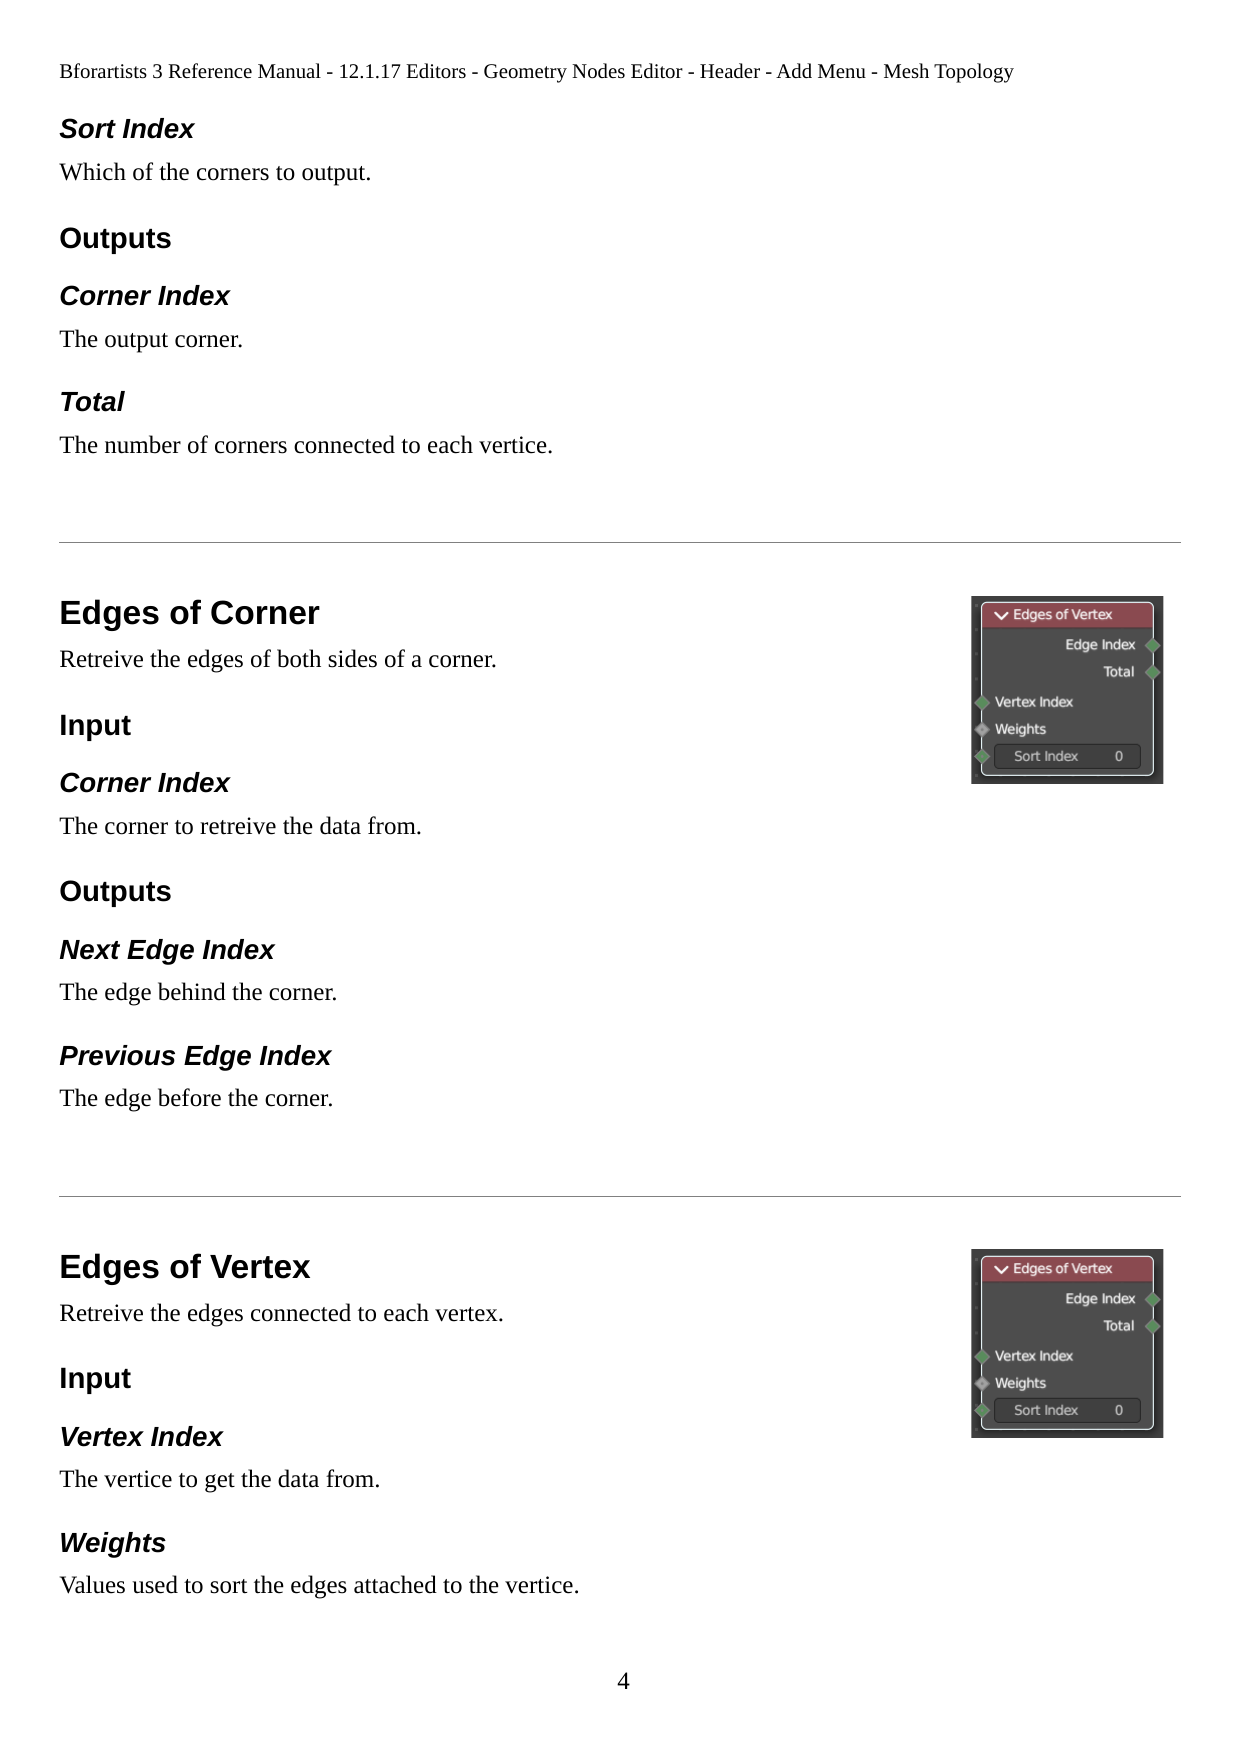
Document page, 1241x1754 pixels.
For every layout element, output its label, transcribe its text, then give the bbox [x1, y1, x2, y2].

subtitle Edges of Vertex [59, 1247, 1181, 1285]
subtitle [1164, 1361, 1181, 1395]
subtitle Previous Edge Index [59, 1039, 1181, 1071]
text The output corner. [59, 324, 1181, 352]
subtitle Total [59, 385, 1181, 417]
subtitle [1164, 708, 1181, 741]
subtitle Edges of Corner [59, 593, 1181, 631]
text The number of corners connected to each vertice. [59, 430, 1181, 458]
text The edge before the corner. [59, 1083, 1181, 1112]
subtitle Corner Index [59, 766, 1181, 798]
subtitle Weights [59, 1526, 1181, 1558]
subtitle Sort Index [59, 113, 1181, 144]
text Retreive the edges connected to each vertex. [59, 1298, 971, 1326]
text Retreive the edges of both sides of a corner. [59, 644, 971, 673]
text The vertice to get the data from. [59, 1464, 1181, 1493]
text The corner to retreive the data from. [59, 811, 1181, 839]
text The edge behind the corner. [59, 977, 1181, 1006]
picture [971, 596, 1164, 784]
text Values used to sort the edges attached to the vertice. [59, 1570, 1181, 1599]
text Which of the corners to output. [59, 157, 1181, 186]
subtitle Next Edge Index [59, 933, 1181, 965]
picture [971, 1249, 1164, 1438]
subtitle Vertex Index [59, 1420, 1181, 1452]
subtitle Outputs [59, 874, 1181, 908]
subtitle Input [59, 708, 971, 741]
subtitle Outputs [59, 221, 1181, 254]
subtitle Corner Index [59, 279, 1181, 311]
subtitle Input [59, 1361, 971, 1395]
